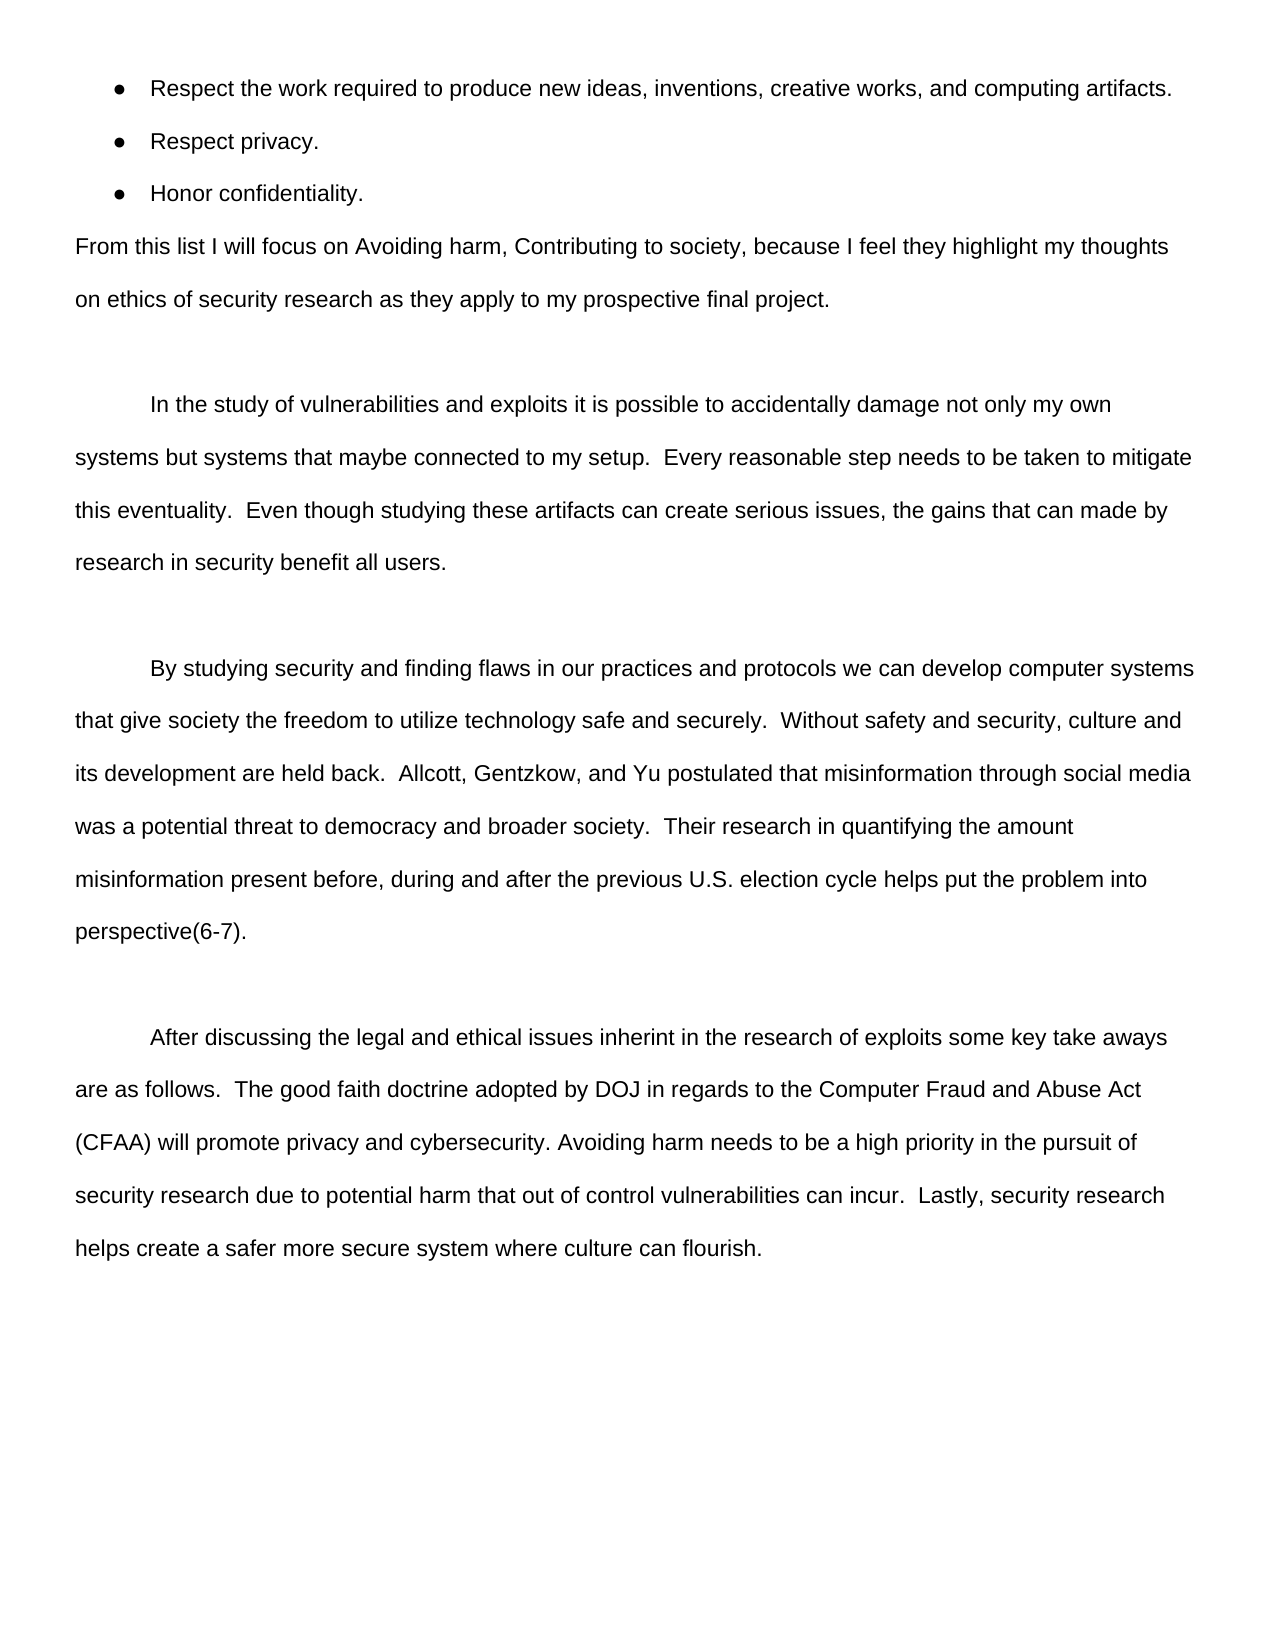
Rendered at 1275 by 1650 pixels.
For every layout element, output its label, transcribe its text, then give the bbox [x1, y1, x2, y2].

text After discussing the legal and ethical issues inherint in the research of exploits some key take aways are as follows. The good faith doctrine adopted by DOJ in regards to the Computer Fraud and Abuse Act (CFAA) will promote privacy and cybersecurity. Avoiding harm needs to be a high priority in the pursuit of security research due to potential harm that out of control vulnerabilities can incur. Lastly, security research helps create a safer more secure system where culture can flourish. [75, 1024, 1200, 1261]
list Respect privacy. [112, 128, 1200, 154]
list Honor confidentiality. [112, 180, 1200, 207]
text In the study of vulnerabilities and exploits it is possible to accidentally damage not only my own systems but systems that maybe connected to my setup. Every reasonable step needs to be taken to mitigate this eventuality. Even though studying these artifacts can create serious issues, the gains that can made by research in security benefit all users. [75, 391, 1200, 576]
text By studying security and finding flaws in our practices and protocols we can develop computer systems that give society the freedom to utilize technology safe and securely. Without safety and security, culture and its development are held back. Allcott, Gentzkow, and Yu postulated that misinformation through social media was a potential threat to democracy and broader society. Their research in quantifying the amount misinformation present before, during and after the previous U.S. election cycle helps put the problem into perspective(6-7). [75, 655, 1200, 945]
list Respect the work required to produce new ideas, inventions, creative works, and computing artifacts. [112, 75, 1200, 101]
text From this list I will focus on Avoiding harm, Contributing to society, because I feel they highlight my thoughts on ethics of security research as they apply to my prospective final project. [75, 233, 1200, 312]
